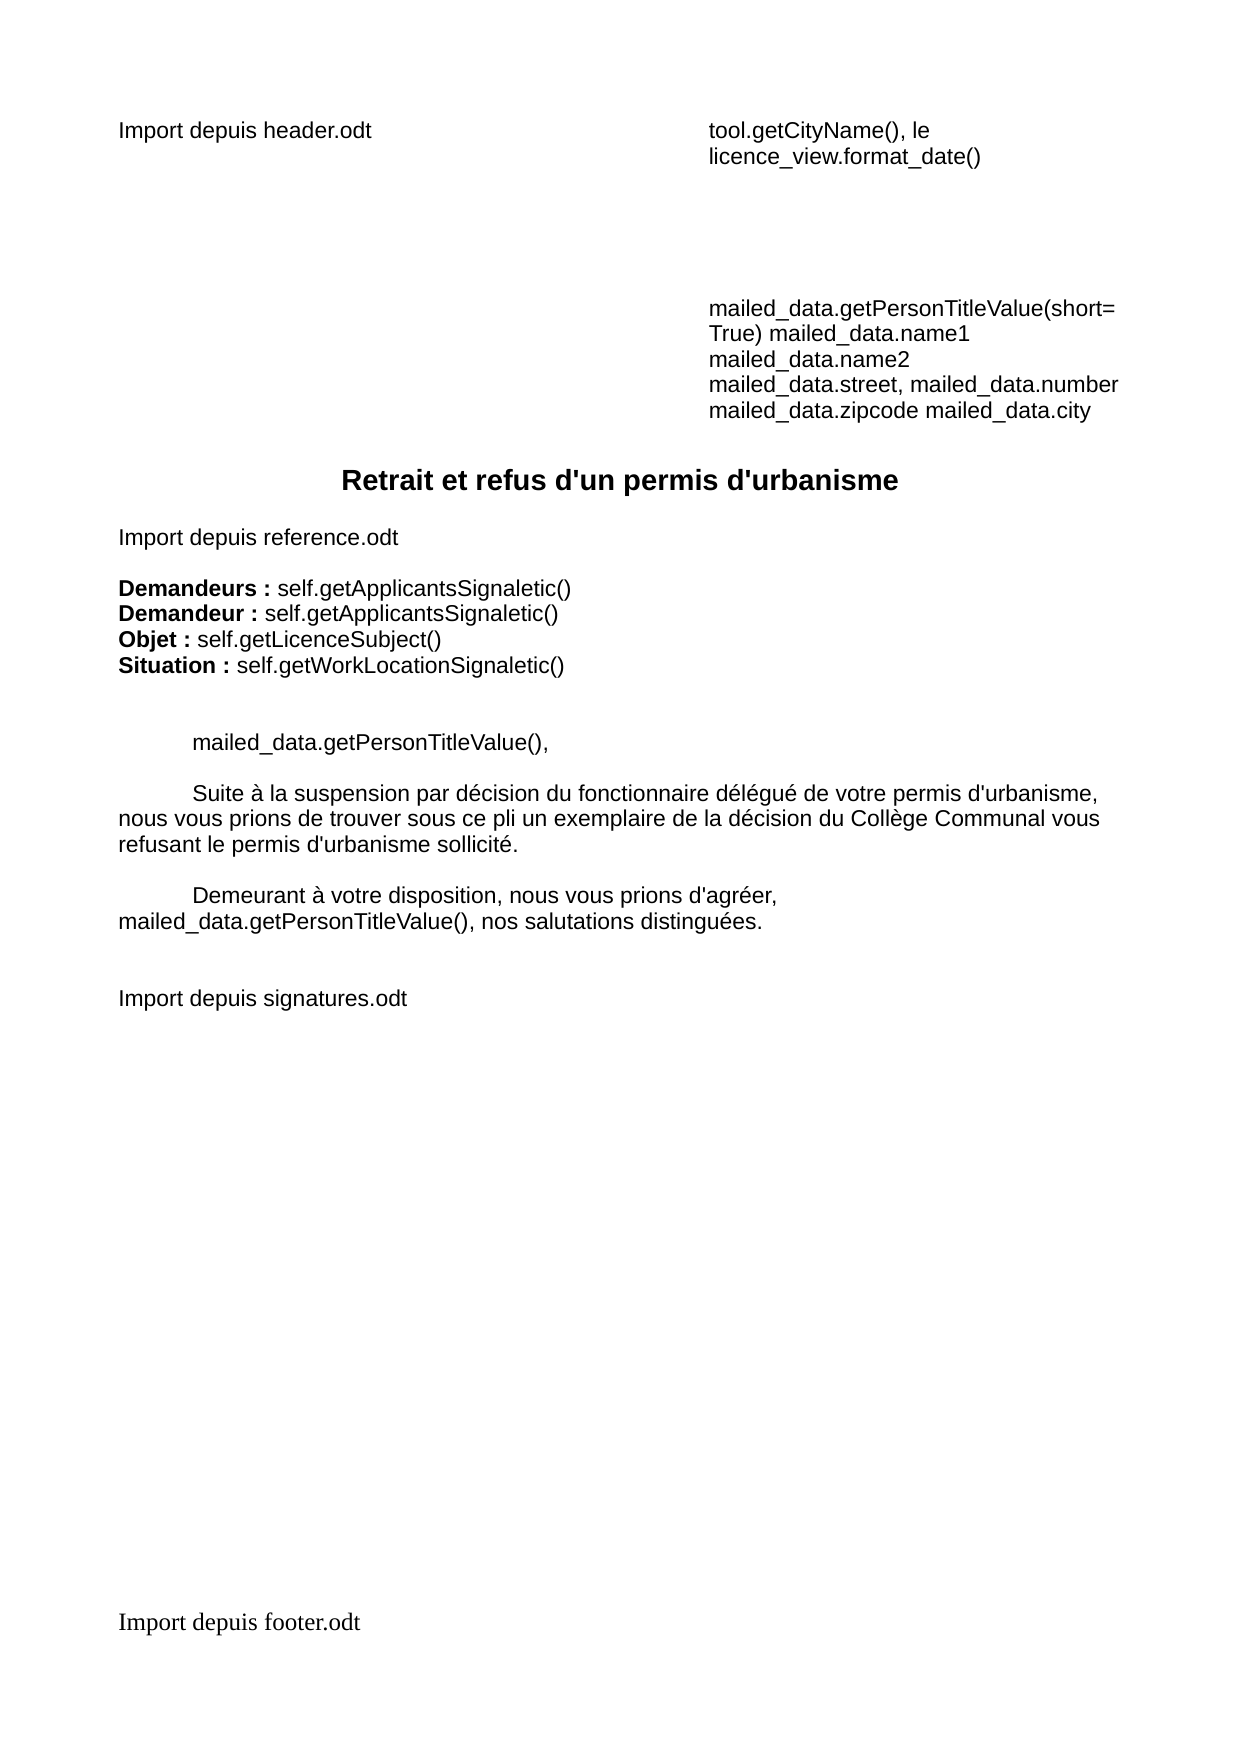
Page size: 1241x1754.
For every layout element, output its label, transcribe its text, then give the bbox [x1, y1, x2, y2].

text Demandeurs : self.getApplicantsSignaletic() [118, 576, 1122, 601]
text Demeurant à votre disposition, nous vous prions d'agréer, mailed_data.getPersonTitleValue(), nos salutations distinguées. [118, 883, 1122, 934]
text mailed_data.getPersonTitleValue(), [118, 729, 1122, 755]
text Objet : self.getLicenceSubject() [118, 627, 1122, 652]
text Suite à la suspension par décision du fonctionnaire délégué de votre permis d'urbanisme, nous vous prions de trouver sous ce pli un exemplaire de la décision du Collège Communal vous refusant le permis d'urbanisme sollicité. [118, 781, 1122, 857]
text Demandeur : self.getApplicantsSignaletic() [118, 601, 1122, 627]
text Situation : self.getWorkLocationSignaletic() [118, 652, 1122, 678]
text Import depuis signatures.odt [118, 986, 1122, 1011]
text Import depuis reference.odt [118, 524, 1122, 550]
title Retrait et refus d'un permis d'urbanisme [118, 464, 1122, 496]
table_header tool.getCityName(), le licence_view.format_date() mailed_data.getPersonTitleValue(short=True) mailed_data.name1 mailed_data.name2 mailed_data.street, mailed_data.number mailed_data.zipcode mailed_data.city [709, 118, 1128, 436]
table_header Import depuis header.odt [118, 118, 708, 436]
